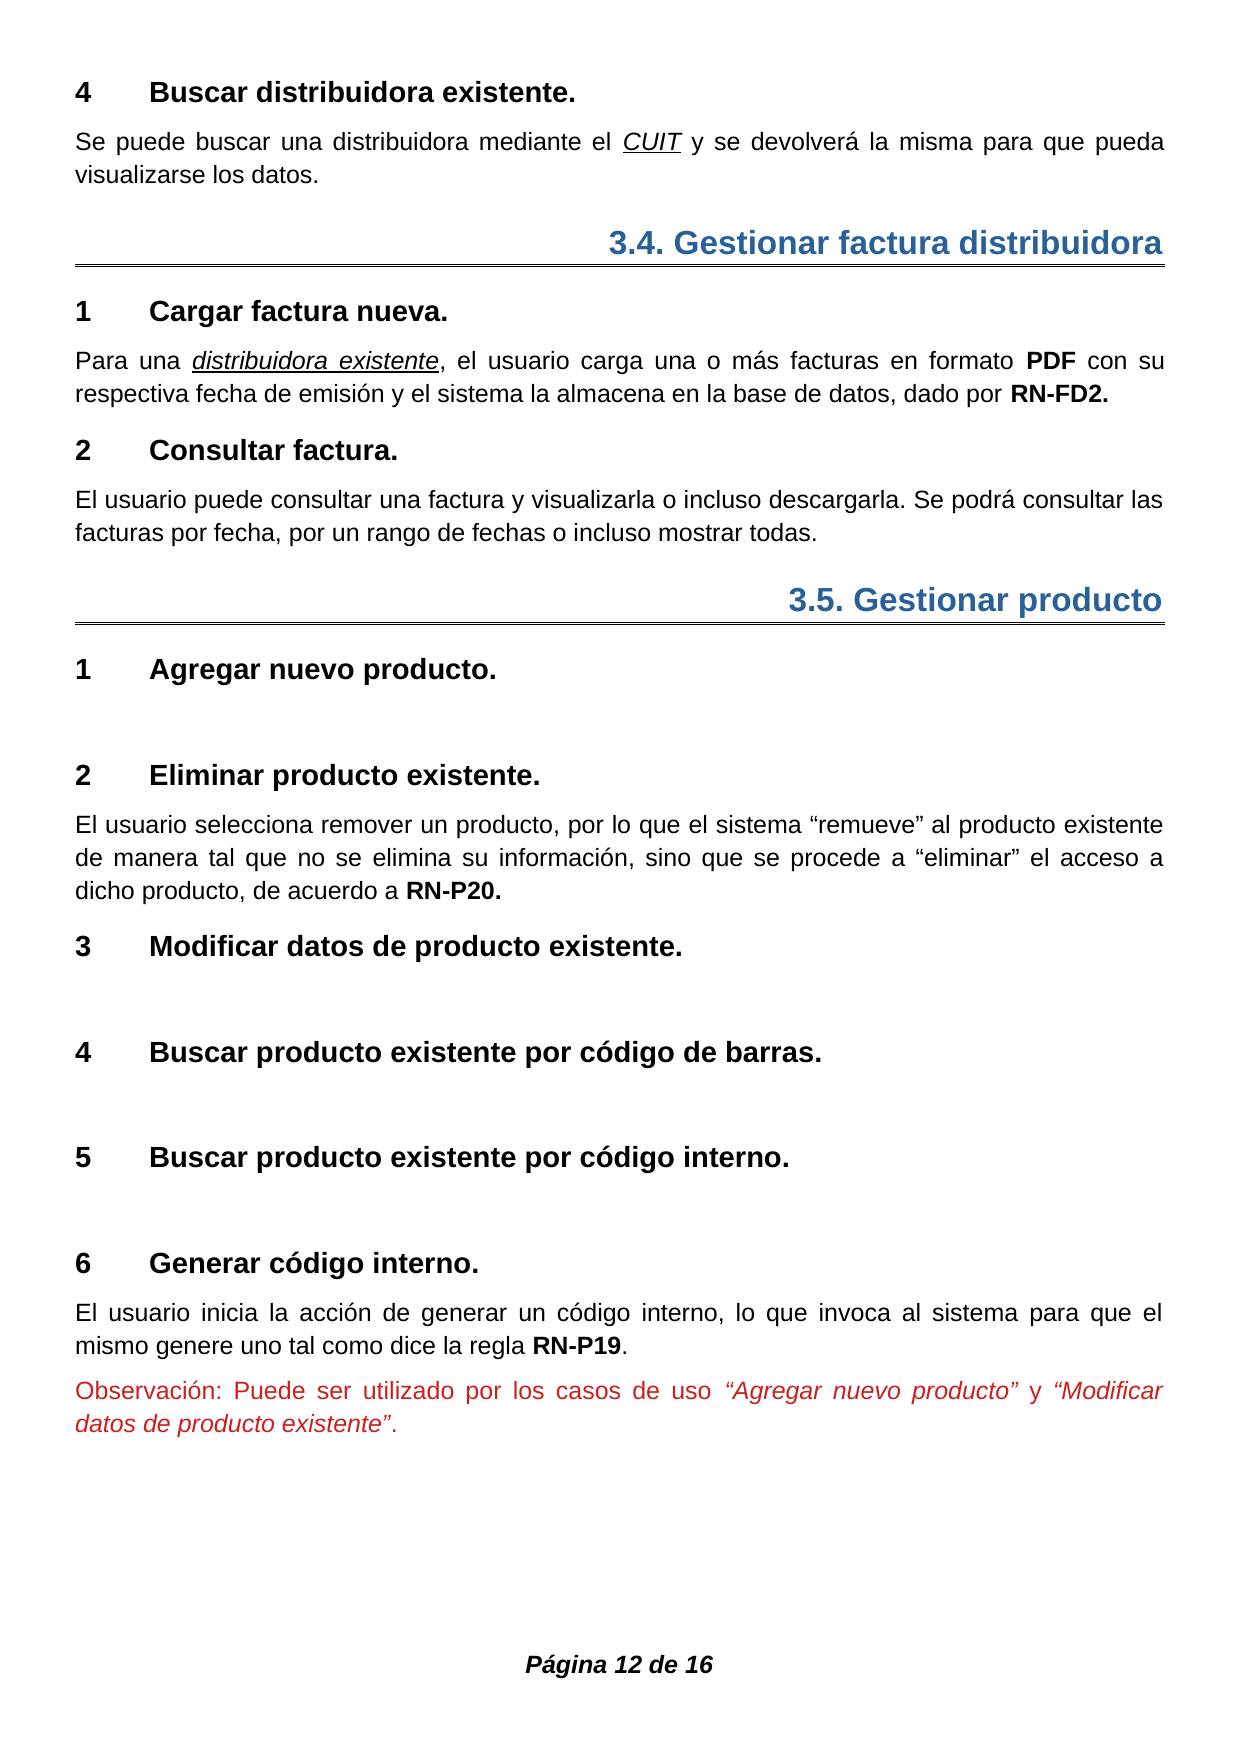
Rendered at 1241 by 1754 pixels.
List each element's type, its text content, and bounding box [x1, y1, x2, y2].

text Se puede buscar una distribuidora mediante el CUIT y se devolverá la misma para que pueda visualizarse los datos. [75, 127, 1165, 189]
subtitle Consultar factura. [75, 433, 1165, 466]
subtitle Generar código interno. [75, 1246, 1165, 1279]
subtitle Buscar producto existente por código interno. [75, 1140, 1165, 1174]
text El usuario selecciona remover un producto, por lo que el sistema “remueve” al producto existente de manera tal que no se elimina su información, sino que se procede a “eliminar” el acceso a dicho producto, de acuerdo a RN-P20. [75, 809, 1165, 904]
subtitle Eliminar producto existente. [75, 758, 1165, 791]
subtitle Modificar datos de producto existente. [75, 929, 1165, 963]
subtitle Cargar factura nueva. [75, 294, 1165, 328]
subtitle Buscar producto existente por código de barras. [75, 1035, 1165, 1068]
subtitle Buscar distribuidora existente. [75, 75, 1165, 108]
text El usuario puede consultar una factura y visualizarla o incluso descargarla. Se podrá consultar las facturas por fecha, por un rango de fechas o incluso mostrar todas. [75, 485, 1165, 547]
subtitle 3.4. Gestionar factura distribuidora [75, 220, 1165, 264]
text Observación: Puede ser utilizado por los casos de uso “Agregar nuevo producto” y “Modificar datos de producto existente”. [75, 1376, 1165, 1437]
subtitle Agregar nuevo producto. [75, 652, 1165, 686]
text Para una distribuidora existente, el usuario carga una o más facturas en formato PDF con su respectiva fecha de emisión y el sistema la almacena en la base de datos, dado por RN-FD2. [75, 346, 1165, 408]
subtitle 3.5. Gestionar producto [75, 578, 1165, 622]
text El usuario inicia la acción de generar un código interno, lo que invoca al sistema para que el mismo genere uno tal como dice la regla RN-P19. [75, 1298, 1165, 1359]
